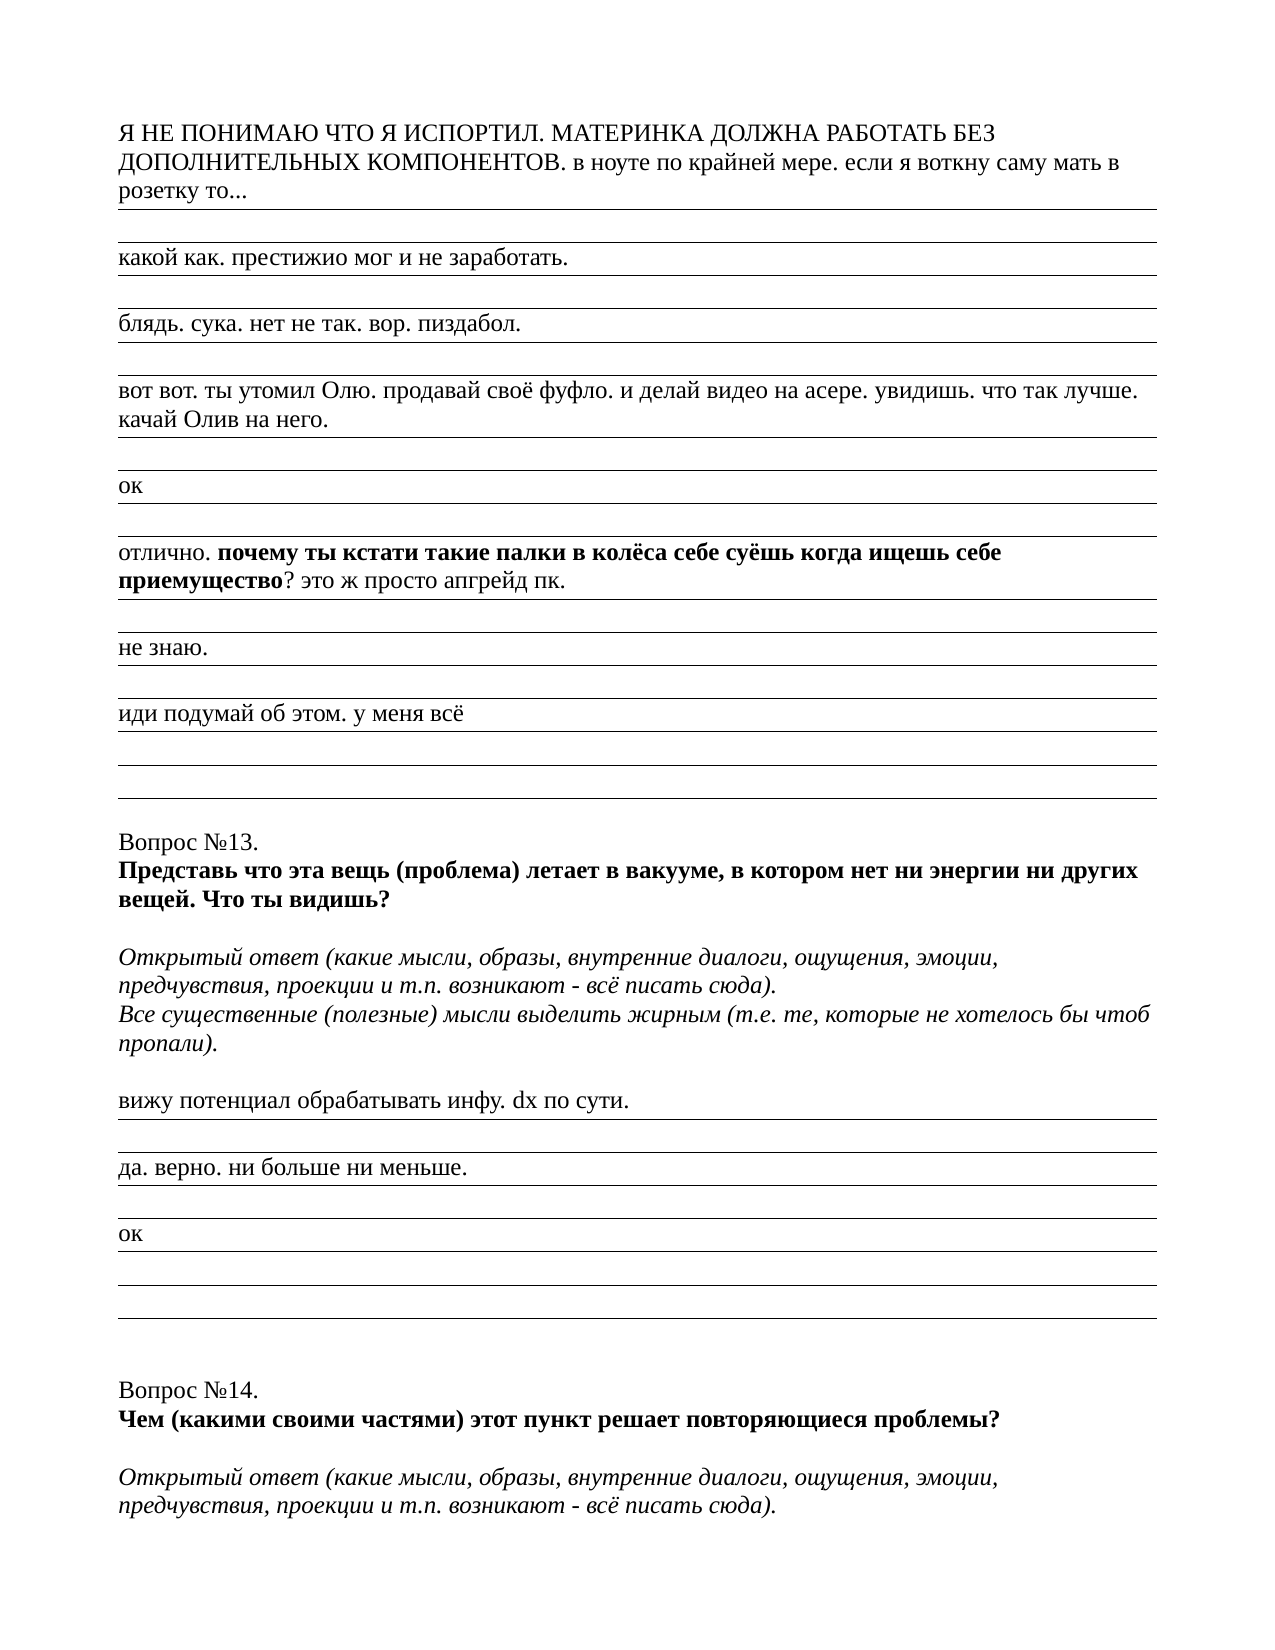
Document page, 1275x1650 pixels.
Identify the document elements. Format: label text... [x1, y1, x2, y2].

text вот вот. ты утомил Олю. продавай своё фуфло. и делай видео на асере. увидишь. что так лучше. качай Олив на него. [118, 376, 1157, 437]
text Чем (какими своими частями) этот пункт решает повторяющиеся проблемы? [118, 1404, 1157, 1433]
text ок [118, 1219, 1157, 1251]
text да. верно. ни больше ни меньше. [118, 1153, 1157, 1185]
text Открытый ответ (какие мысли, образы, внутренние диалоги, ощущения, эмоции, предчувствия, проекции и т.п. возникают - всё писать сюда). [118, 942, 1157, 999]
text иди подумай об этом. у меня всё [118, 699, 1157, 731]
text не знаю. [118, 633, 1157, 665]
text Вопрос №14. [118, 1376, 1157, 1404]
text вижу потенциал обрабатывать инфу. dx по сути. [118, 1086, 1157, 1119]
text Все существенные (полезные) мысли выделить жирным (т.е. те, которые не хотелось бы чтоб пропали). [118, 999, 1157, 1057]
text какой как. престижио мог и не заработать. [118, 243, 1157, 275]
text Представь что эта вещь (проблема) летает в вакууме, в котором нет ни энергии ни других вещей. Что ты видишь? [118, 856, 1157, 913]
text ок [118, 471, 1157, 503]
text блядь. сука. нет не так. вор. пиздабол. [118, 309, 1157, 342]
text Вопрос №13. [118, 827, 1157, 856]
text Открытый ответ (какие мысли, образы, внутренние диалоги, ощущения, эмоции, предчувствия, проекции и т.п. возникают - всё писать сюда). [118, 1462, 1157, 1519]
text Я НЕ ПОНИМАЮ ЧТО Я ИСПОРТИЛ. МАТЕРИНКА ДОЛЖНА РАБОТАТЬ БЕЗ ДОПОЛНИТЕЛЬНЫХ КОМПОНЕНТОВ. в ноуте по крайней мере. если я воткну саму мать в розетку то... [118, 118, 1157, 209]
text отлично. почему ты кстати такие палки в колёса себе суёшь когда ищешь себе приемущество? это ж просто апгрейд пк. [118, 537, 1157, 599]
